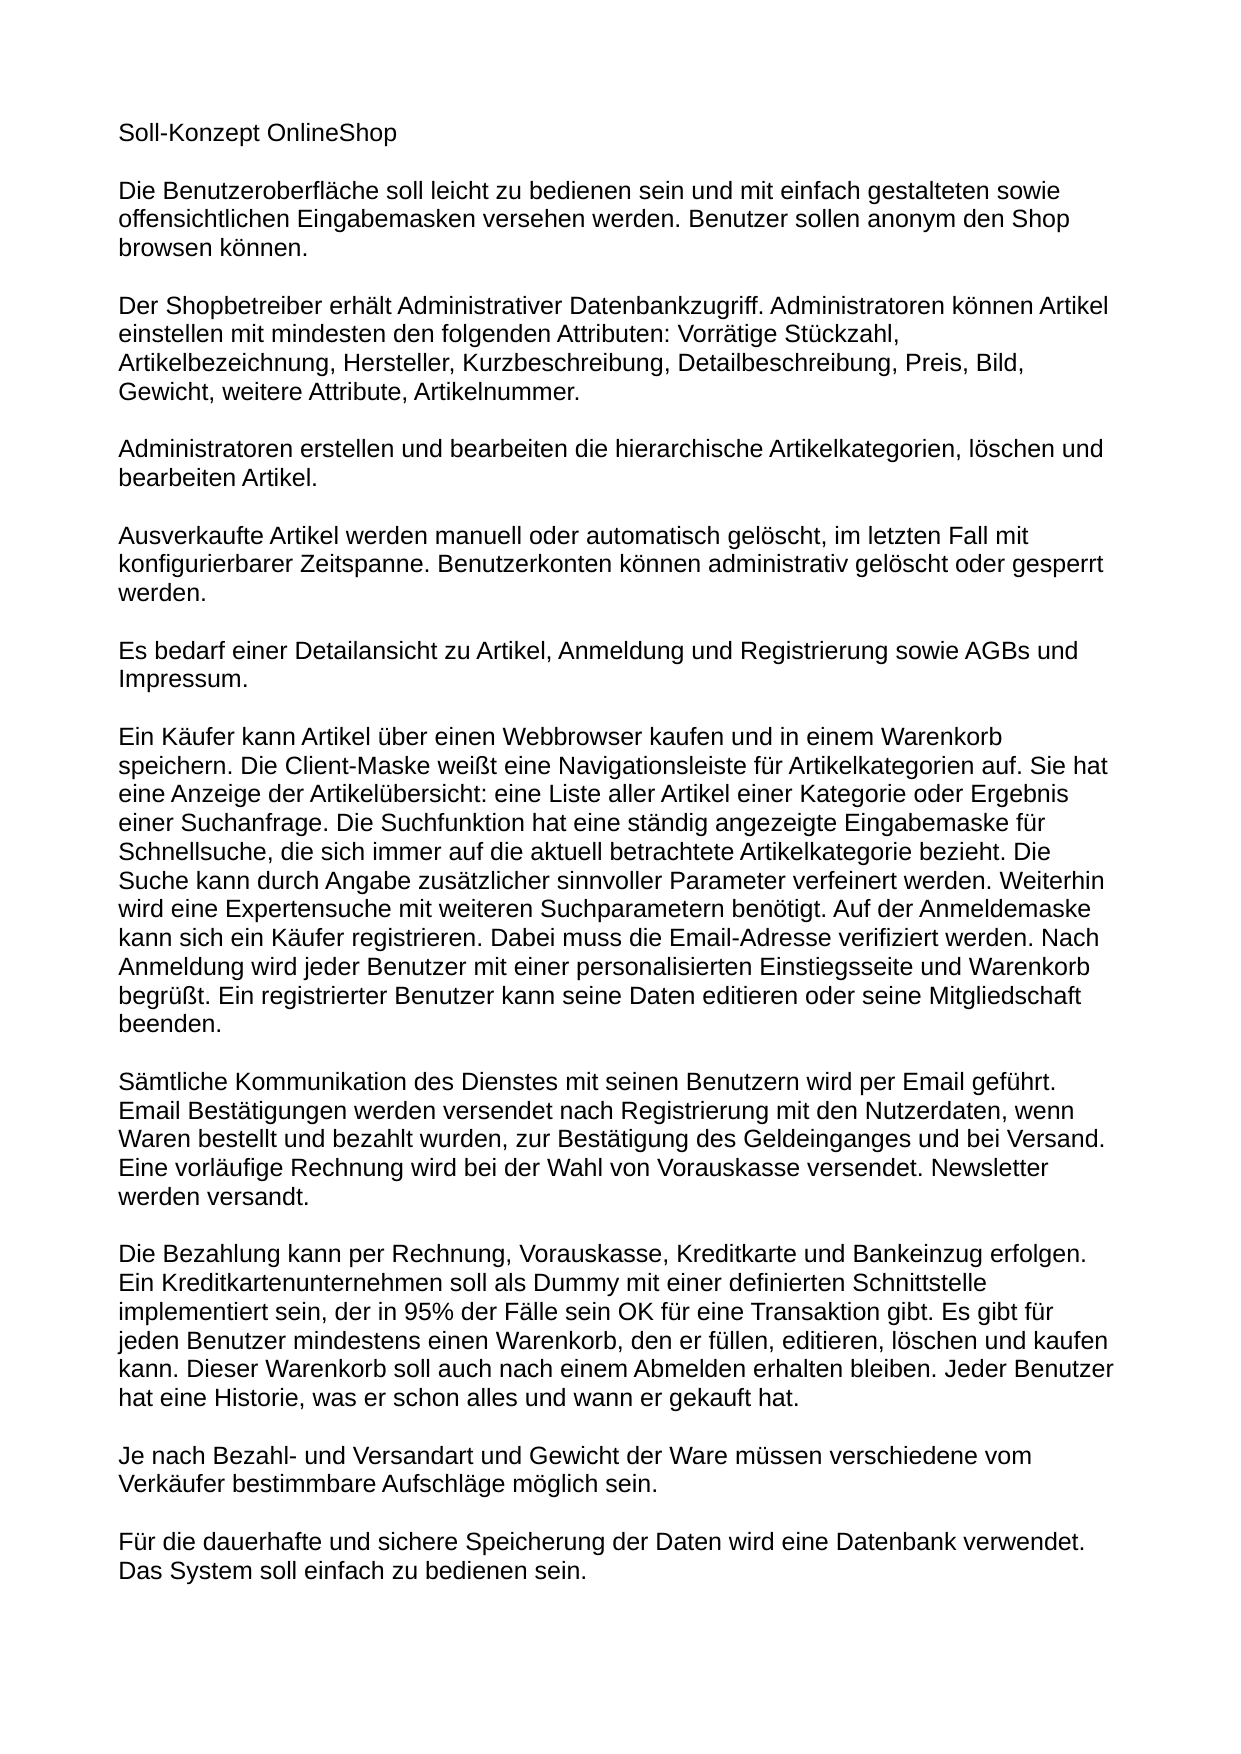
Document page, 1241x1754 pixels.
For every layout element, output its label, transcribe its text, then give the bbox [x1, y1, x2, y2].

text Die Benutzeroberfläche soll leicht zu bedienen sein und mit einfach gestalteten sowie offensichtlichen Eingabemasken versehen werden. Benutzer sollen anonym den Shop browsen können. [118, 176, 1122, 262]
text Für die dauerhafte und sichere Speicherung der Daten wird eine Datenbank verwendet. Das System soll einfach zu bedienen sein. [118, 1527, 1122, 1584]
text Die Bezahlung kann per Rechnung, Vorauskasse, Kreditkarte und Bankeinzug erfolgen. Ein Kreditkartenunternehmen soll als Dummy mit einer definierten Schnittstelle implementiert sein, der in 95% der Fälle sein OK für eine Transaktion gibt. Es gibt für jeden Benutzer mindestens einen Warenkorb, den er füllen, editieren, löschen und kaufen kann. Dieser Warenkorb soll auch nach einem Abmelden erhalten bleiben. Jeder Benutzer hat eine Historie, was er schon alles und wann er gekauft hat. [118, 1239, 1122, 1412]
text Sämtliche Kommunikation des Dienstes mit seinen Benutzern wird per Email geführt. Email Bestätigungen werden versendet nach Registrierung mit den Nutzerdaten, wenn Waren bestellt und bezahlt wurden, zur Bestätigung des Geldeinganges und bei Versand. Eine vorläufige Rechnung wird bei der Wahl von Vorauskasse versendet. Newsletter werden versandt. [118, 1067, 1122, 1211]
text Administratoren erstellen und bearbeiten die hierarchische Artikelkategorien, löschen und bearbeiten Artikel. [118, 434, 1122, 492]
text Soll-Konzept OnlineShop [118, 118, 1122, 147]
text Je nach Bezahl- und Versandart und Gewicht der Ware müssen verschiedene vom Verkäufer bestimmbare Aufschläge möglich sein. [118, 1441, 1122, 1498]
text Der Shopbetreiber erhält Administrativer Datenbankzugriff. Administratoren können Artikel einstellen mit mindesten den folgenden Attributen: Vorrätige Stückzahl, Artikelbezeichnung, Hersteller, Kurzbeschreibung, Detailbeschreibung, Preis, Bild, Gewicht, weitere Attribute, Artikelnummer. [118, 291, 1122, 406]
text Es bedarf einer Detailansicht zu Artikel, Anmeldung und Registrierung sowie AGBs und Impressum. [118, 636, 1122, 693]
text Ausverkaufte Artikel werden manuell oder automatisch gelöscht, im letzten Fall mit konfigurierbarer Zeitspanne. Benutzerkonten können administrativ gelöscht oder gesperrt werden. [118, 521, 1122, 607]
text Ein Käufer kann Artikel über einen Webbrowser kaufen und in einem Warenkorb speichern. Die Client-Maske weißt eine Navigationsleiste für Artikelkategorien auf. Sie hat eine Anzeige der Artikelübersicht: eine Liste aller Artikel einer Kategorie oder Ergebnis einer Suchanfrage. Die Suchfunktion hat eine ständig angezeigte Eingabemaske für Schnellsuche, die sich immer auf die aktuell betrachtete Artikelkategorie bezieht. Die Suche kann durch Angabe zusätzlicher sinnvoller Parameter verfeinert werden. Weiterhin wird eine Expertensuche mit weiteren Suchparametern benötigt. Auf der Anmeldemaske kann sich ein Käufer registrieren. Dabei muss die Email-Adresse verifiziert werden. Nach Anmeldung wird jeder Benutzer mit einer personalisierten Einstiegsseite und Warenkorb begrüßt. Ein registrierter Benutzer kann seine Daten editieren oder seine Mitgliedschaft beenden. [118, 722, 1122, 1038]
